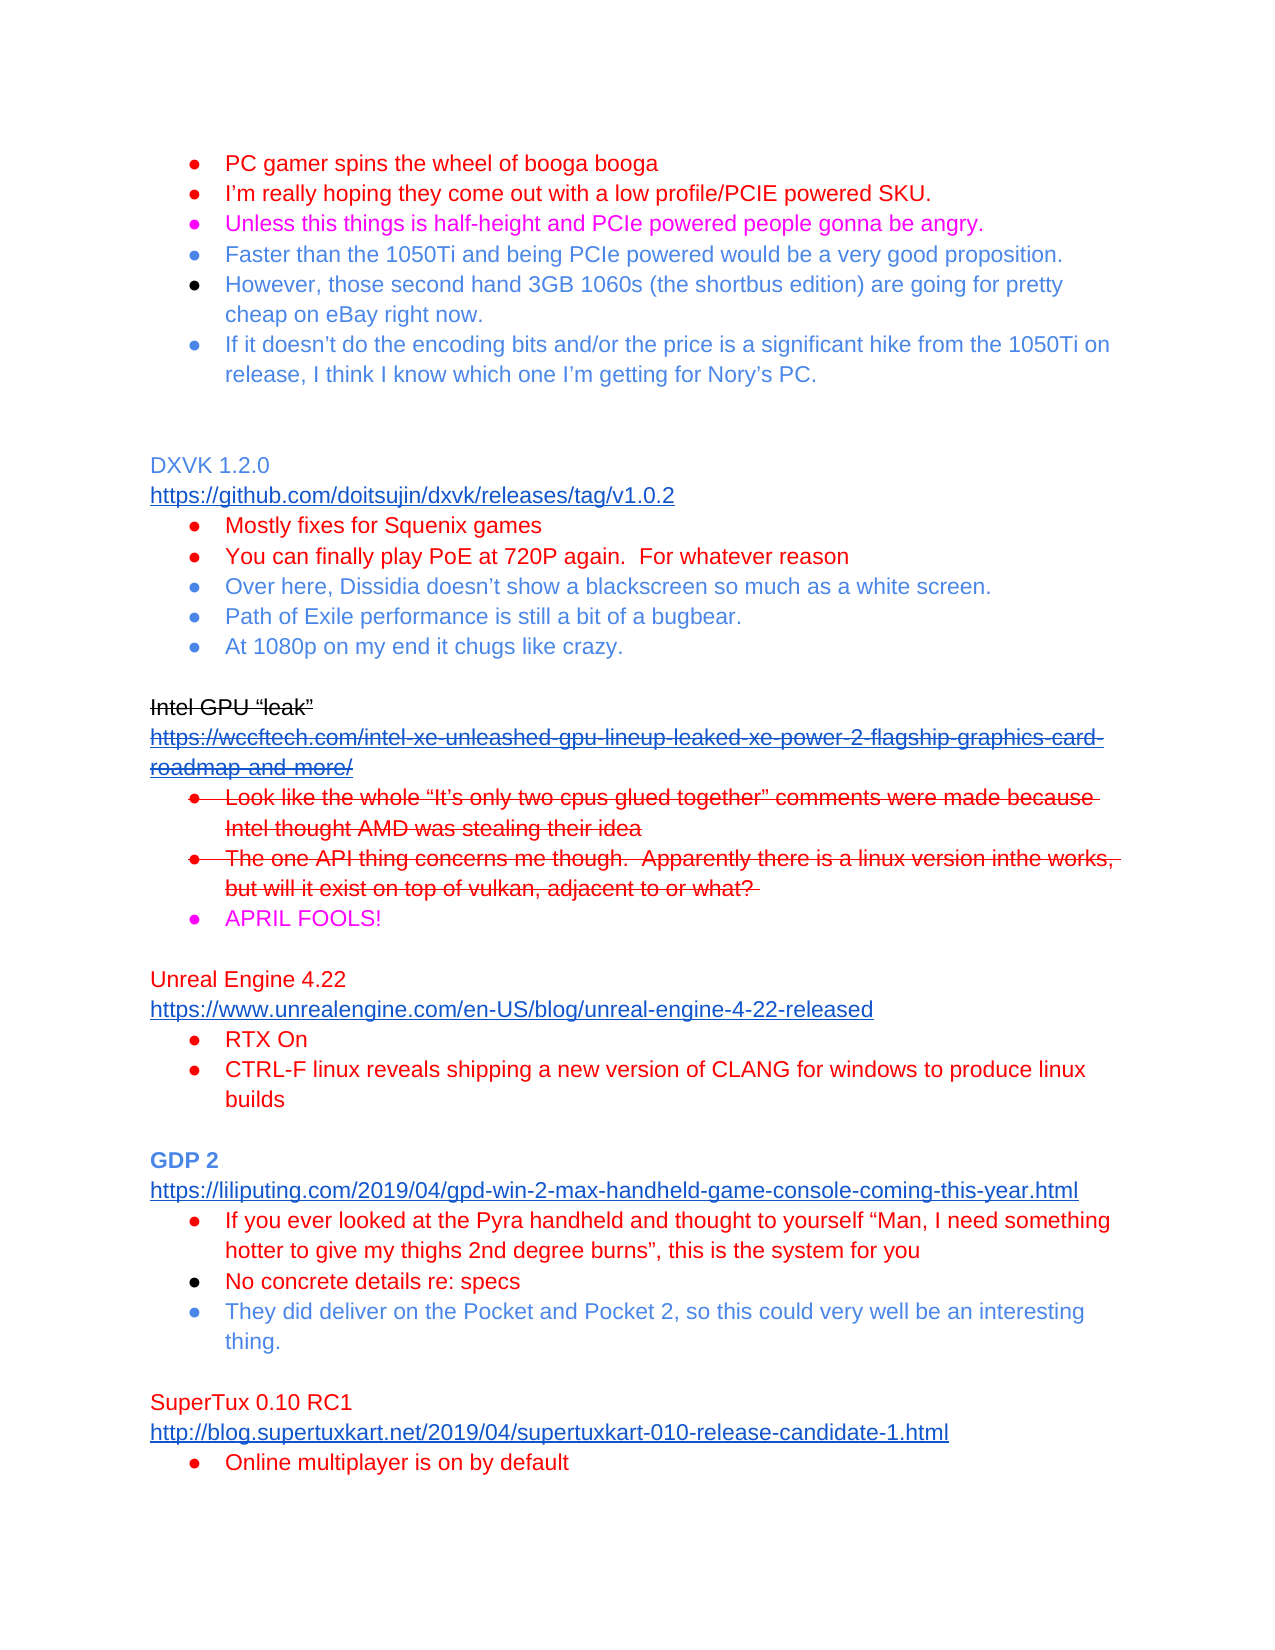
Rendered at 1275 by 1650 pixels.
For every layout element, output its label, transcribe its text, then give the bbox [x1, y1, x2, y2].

text https://github.com/doitsujin/dxvk/releases/tag/v1.0.2 [150, 482, 1125, 509]
list The one API thing concerns me though. Apparently there is a linux version inthe works, but will it exist on top of vulkan, adjacent to or what? [187, 845, 1125, 901]
list At 1080p on my end it chugs like crazy. [187, 633, 1125, 660]
text https://wccftech.com/intel-xe-unleashed-gpu-lineup-leaked-xe-power-2-flagship-graphics-card-roadmap-and-more/ [150, 724, 1125, 781]
list Look like the whole “It’s only two cpus glued together” comments were made because Intel thought AMD was stealing their idea [187, 784, 1125, 841]
list RTX On [187, 1026, 1125, 1052]
list PC gamer spins the wheel of booga booga [187, 150, 1125, 176]
text https://www.unrealengine.com/en-US/blog/unreal-engine-4-22-released [150, 996, 1125, 1022]
list Faster than the 1050Ti and being PCIe powered would be a very good proposition. [187, 241, 1125, 267]
list Unless this things is half-height and PCIe powered people gonna be angry. [187, 210, 1125, 237]
text SuperTux 0.10 RC1 [150, 1388, 1125, 1415]
text http://blog.supertuxkart.net/2019/04/supertuxkart-010-release-candidate-1.html [150, 1419, 1125, 1445]
list Mostly fixes for Squenix games [187, 512, 1125, 539]
text https://liliputing.com/2019/04/gpd-win-2-max-handheld-game-console-coming-this-year.html [150, 1177, 1125, 1203]
list No concrete details re: specs [187, 1268, 1125, 1294]
list They did deliver on the Pocket and Pocket 2, so this could very well be an interesting thing. [187, 1298, 1125, 1354]
list You can finally play PoE at 720P again. For whatever reason [187, 543, 1125, 569]
list Path of Exile performance is still a bit of a bugbear. [187, 603, 1125, 629]
text Unreal Engine 4.22 [150, 966, 1125, 992]
text GDP 2 [150, 1147, 1125, 1173]
list I’m really hoping they come out with a low profile/PCIE powered SKU. [187, 180, 1125, 207]
list Online multiplayer is on by default [187, 1449, 1125, 1475]
list Over here, Dissidia doesn’t show a blackscreen so much as a white screen. [187, 573, 1125, 599]
text Intel GPU “leak” [150, 694, 1125, 720]
list However, those second hand 3GB 1060s (the shortbus edition) are going for pretty cheap on eBay right now. [187, 271, 1125, 327]
list APRIL FOOLS! [187, 905, 1125, 932]
list If it doesn’t do the encoding bits and/or the price is a significant hike from the 1050Ti on release, I think I know which one I’m getting for Nory’s PC. [187, 331, 1125, 388]
list CTRL-F linux reveals shipping a new version of CLANG for windows to produce linux builds [187, 1056, 1125, 1113]
text DXVK 1.2.0 [150, 452, 1125, 478]
list If you ever looked at the Pyra handheld and thought to yourself “Man, I need something hotter to give my thighs 2nd degree burns”, this is the system for you [187, 1207, 1125, 1264]
